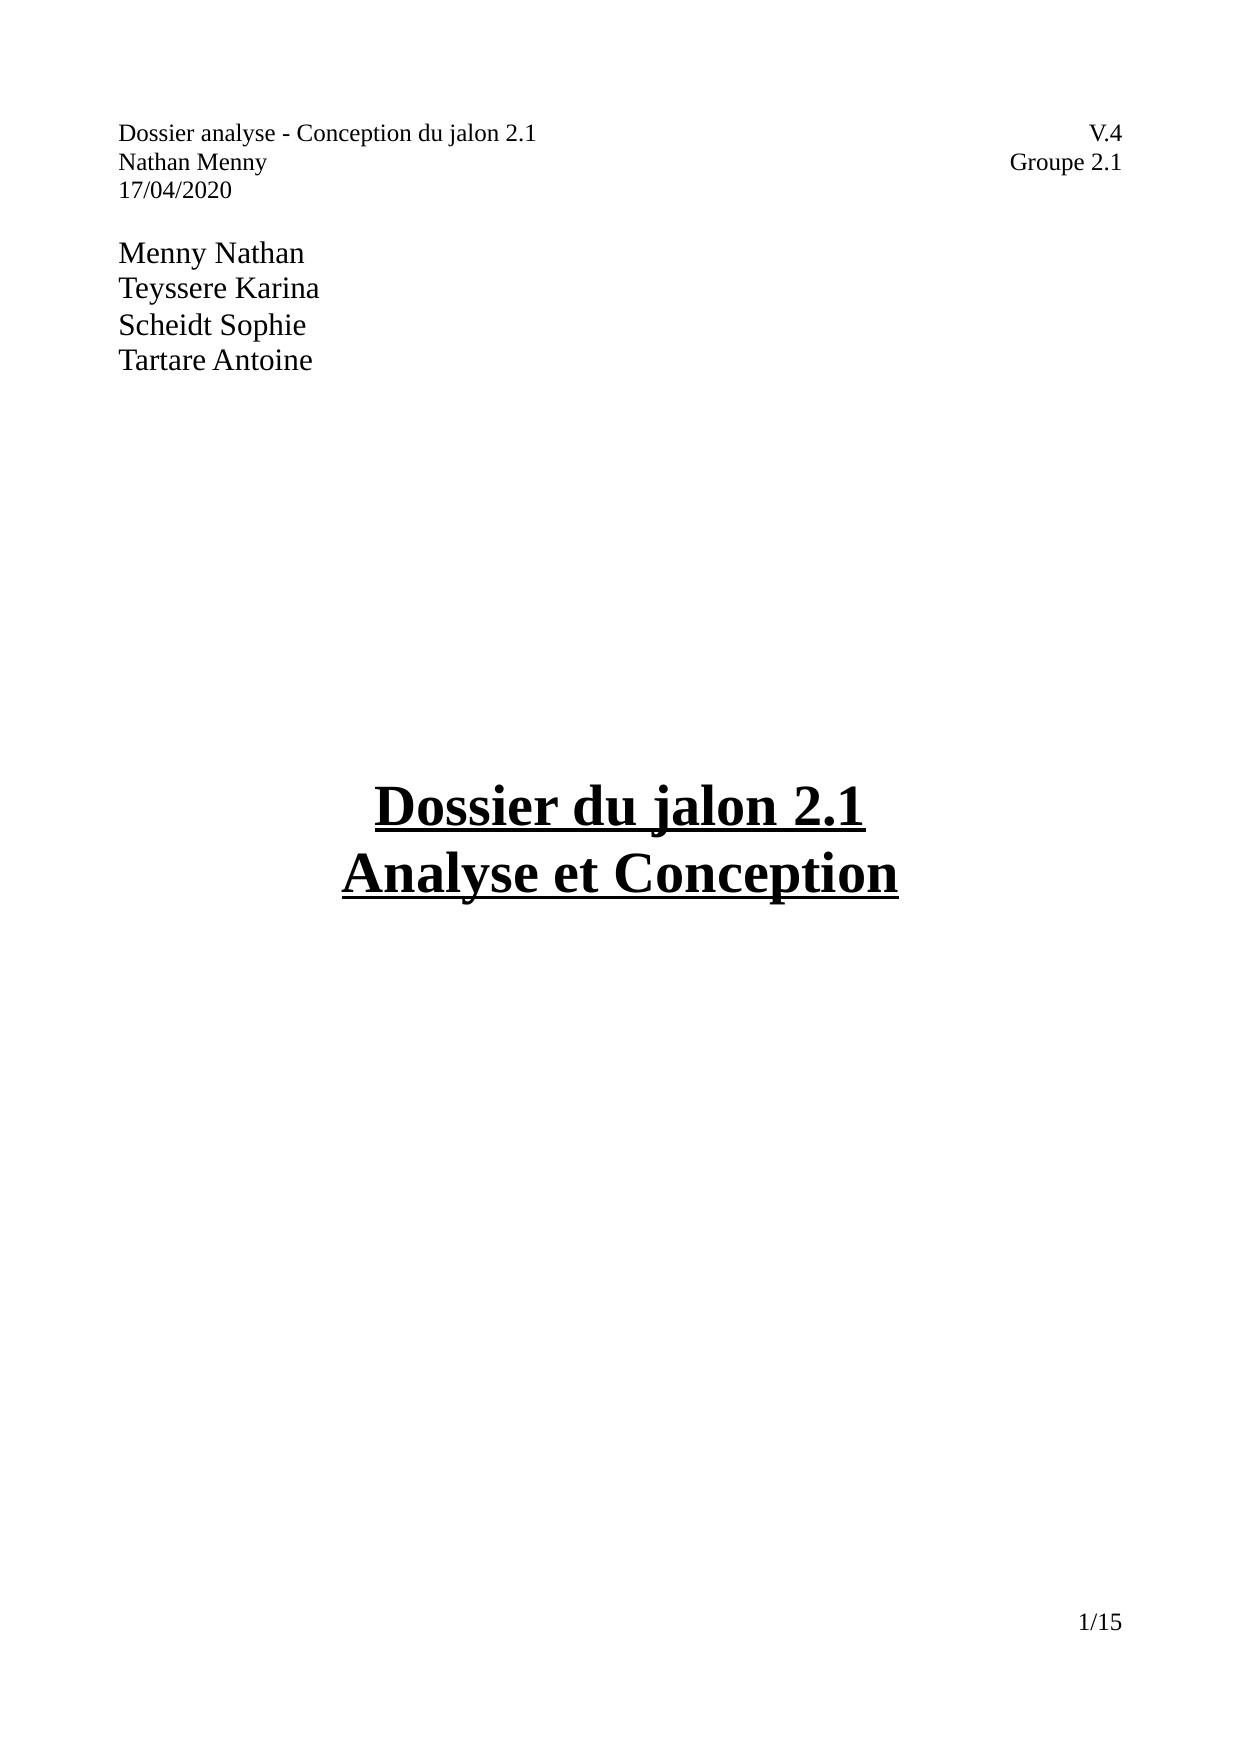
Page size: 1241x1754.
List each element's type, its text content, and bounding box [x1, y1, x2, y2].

text Analyse et Conception [118, 838, 1122, 905]
text Menny Nathan Teyssere Karina [118, 234, 1122, 306]
text Tartare Antoine [118, 342, 1122, 378]
text Dossier du jalon 2.1 [118, 771, 1122, 838]
text Scheidt Sophie [118, 306, 1122, 342]
